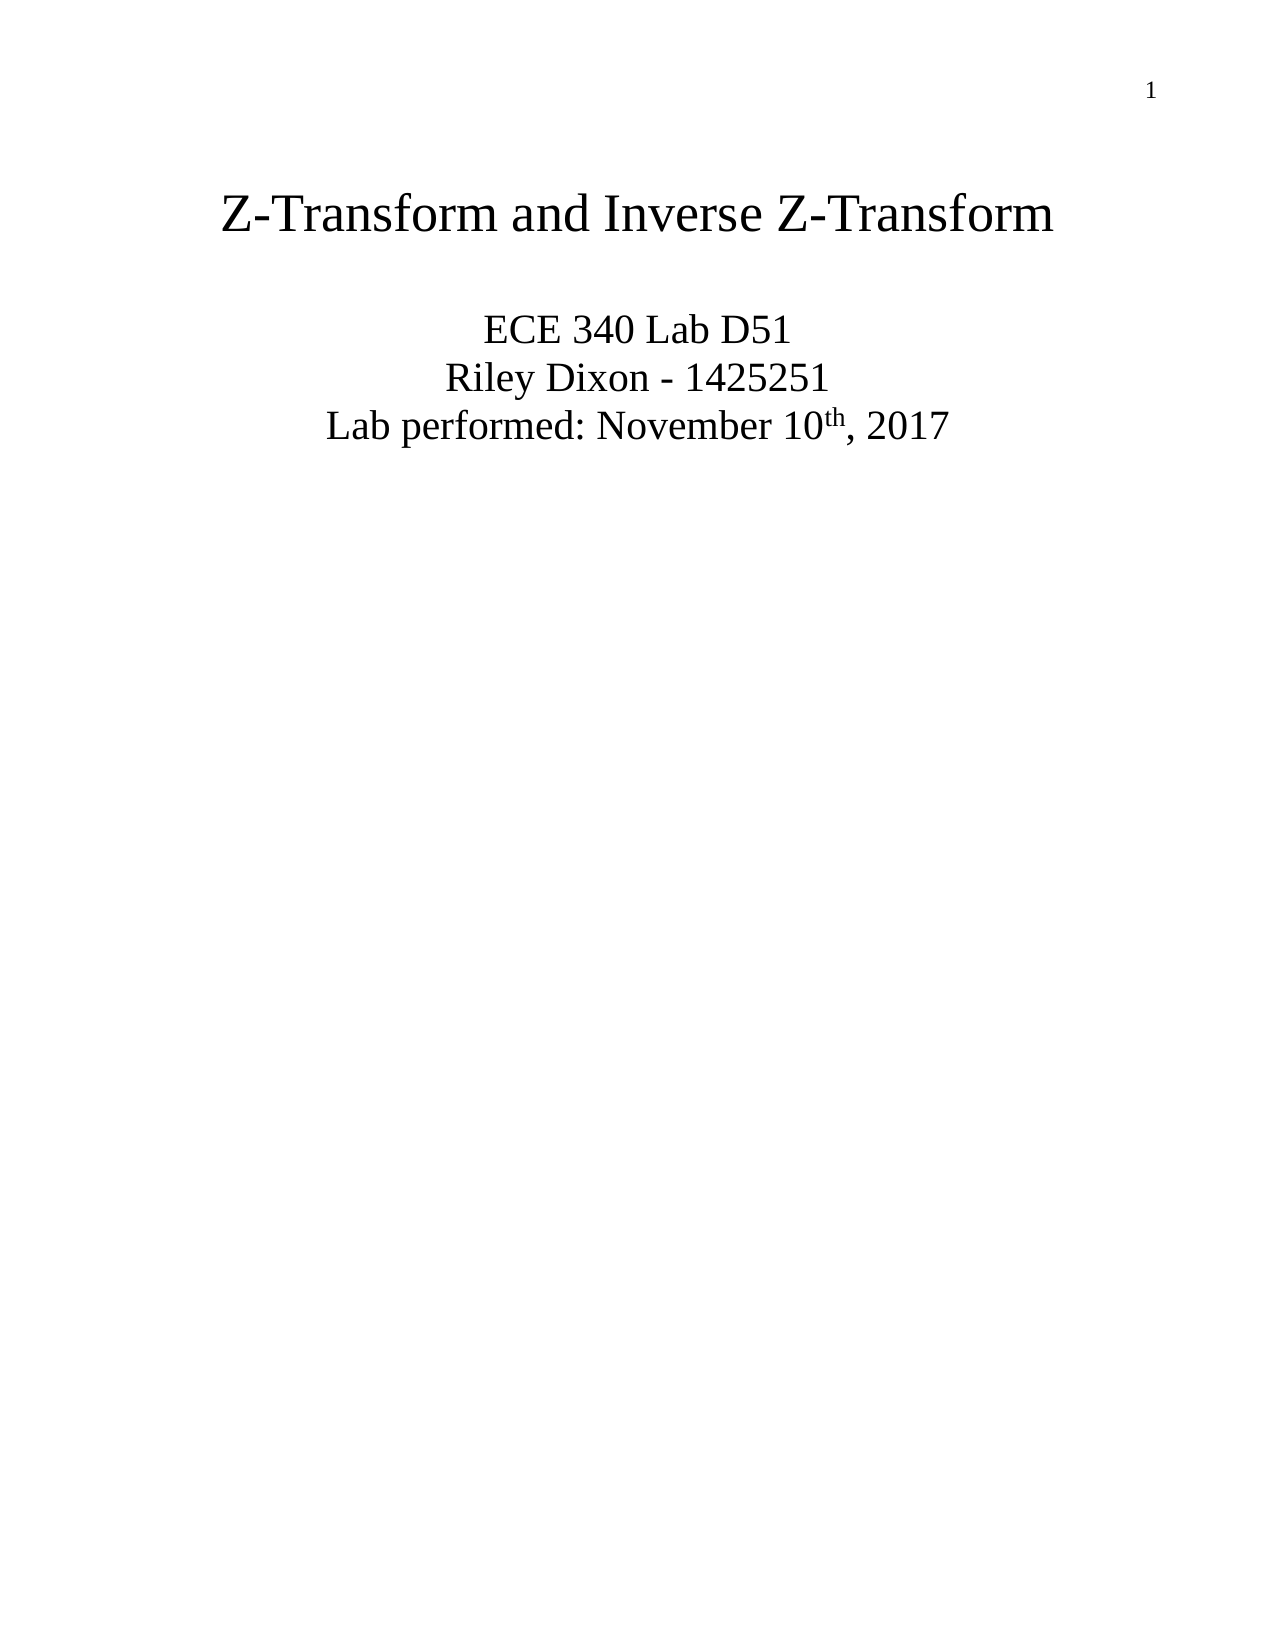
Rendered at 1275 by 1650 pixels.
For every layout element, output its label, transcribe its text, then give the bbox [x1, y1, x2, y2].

text Z-Transform and Inverse Z-Transform [118, 180, 1157, 243]
text ECE 340 Lab D51 [118, 305, 1157, 353]
text Lab performed: November 10th, 2017 [118, 401, 1157, 449]
text Riley Dixon - 1425251 [118, 353, 1157, 401]
